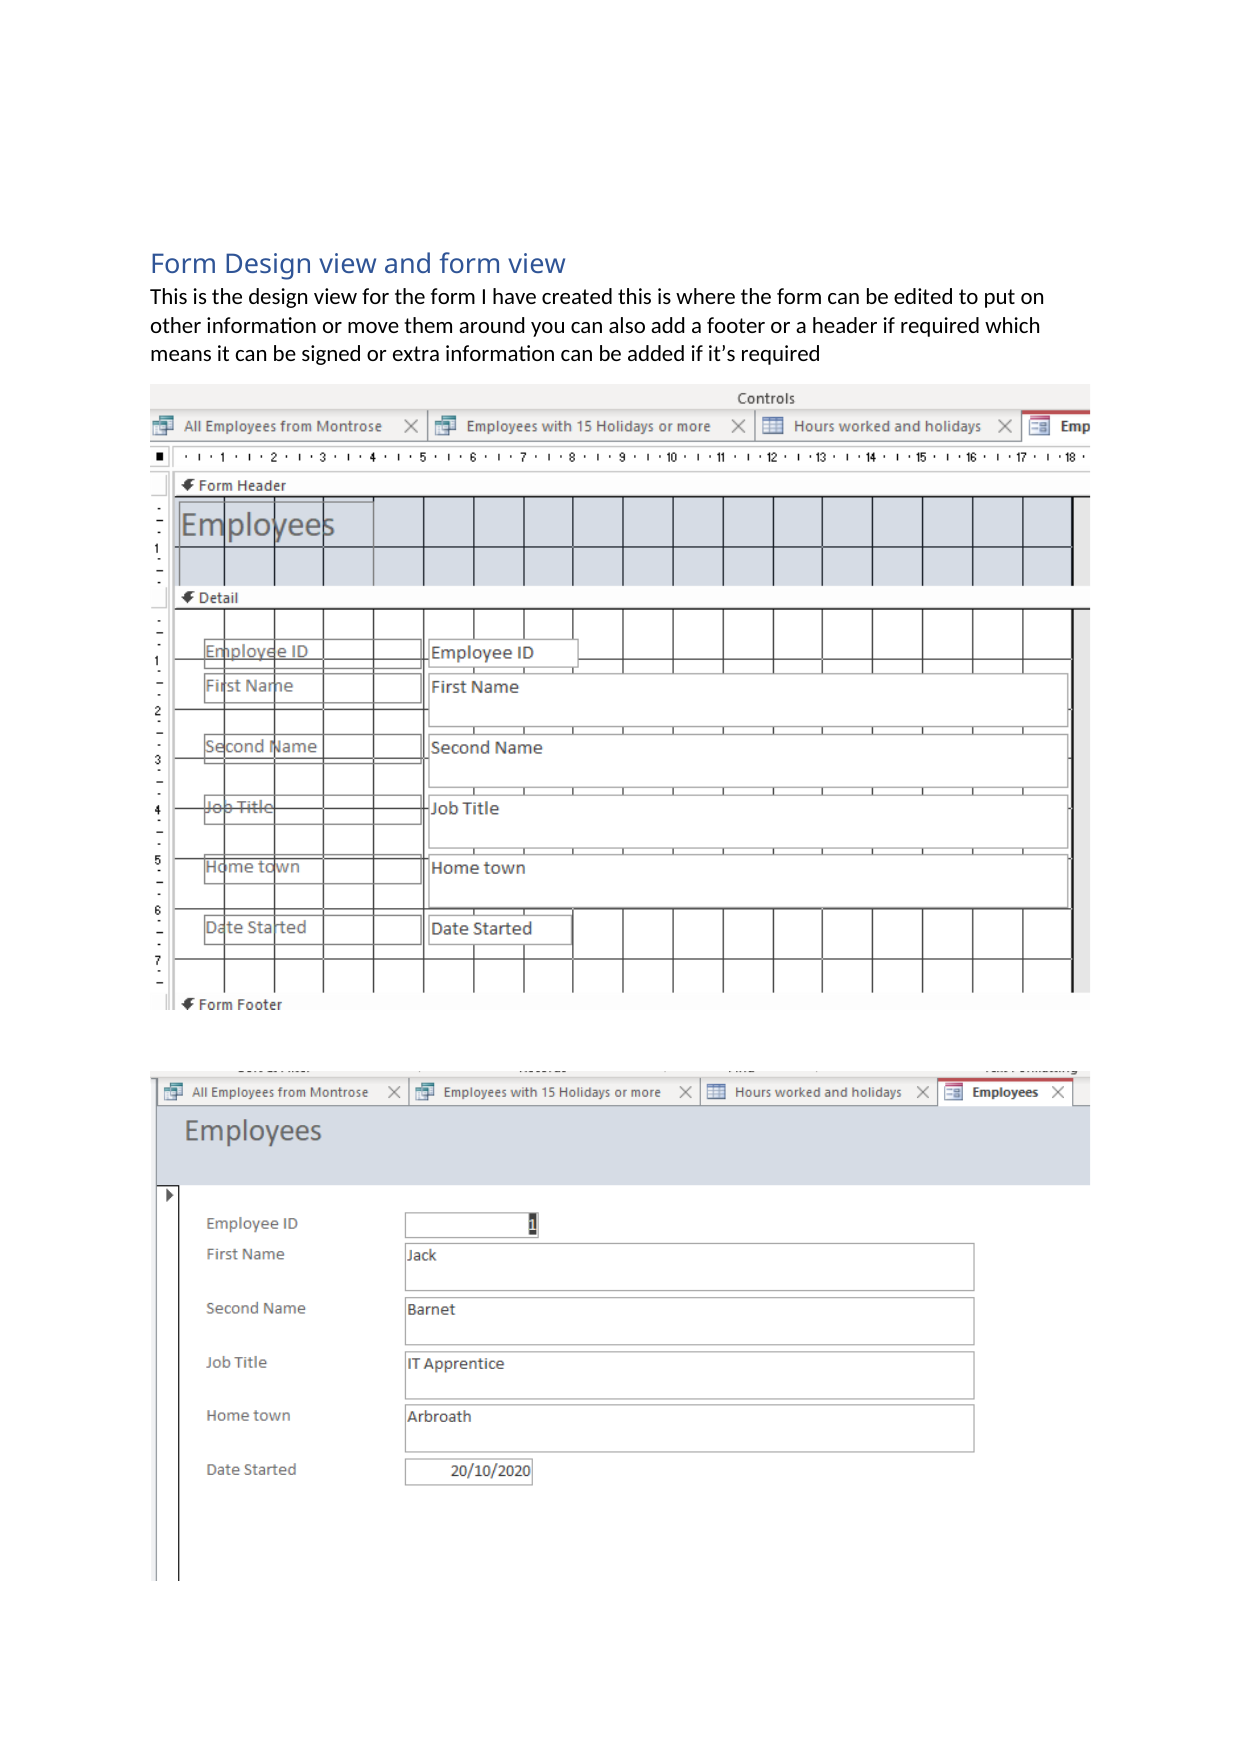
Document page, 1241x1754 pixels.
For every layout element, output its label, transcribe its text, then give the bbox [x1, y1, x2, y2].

subtitle Form Design view and form view [150, 244, 1090, 281]
text This is the design view for the form I have created this is where the form can be edited to put on other information or move them around you can also add a footer or a header if required which means it can be signed or extra information can be added if it’s required [150, 282, 1090, 367]
